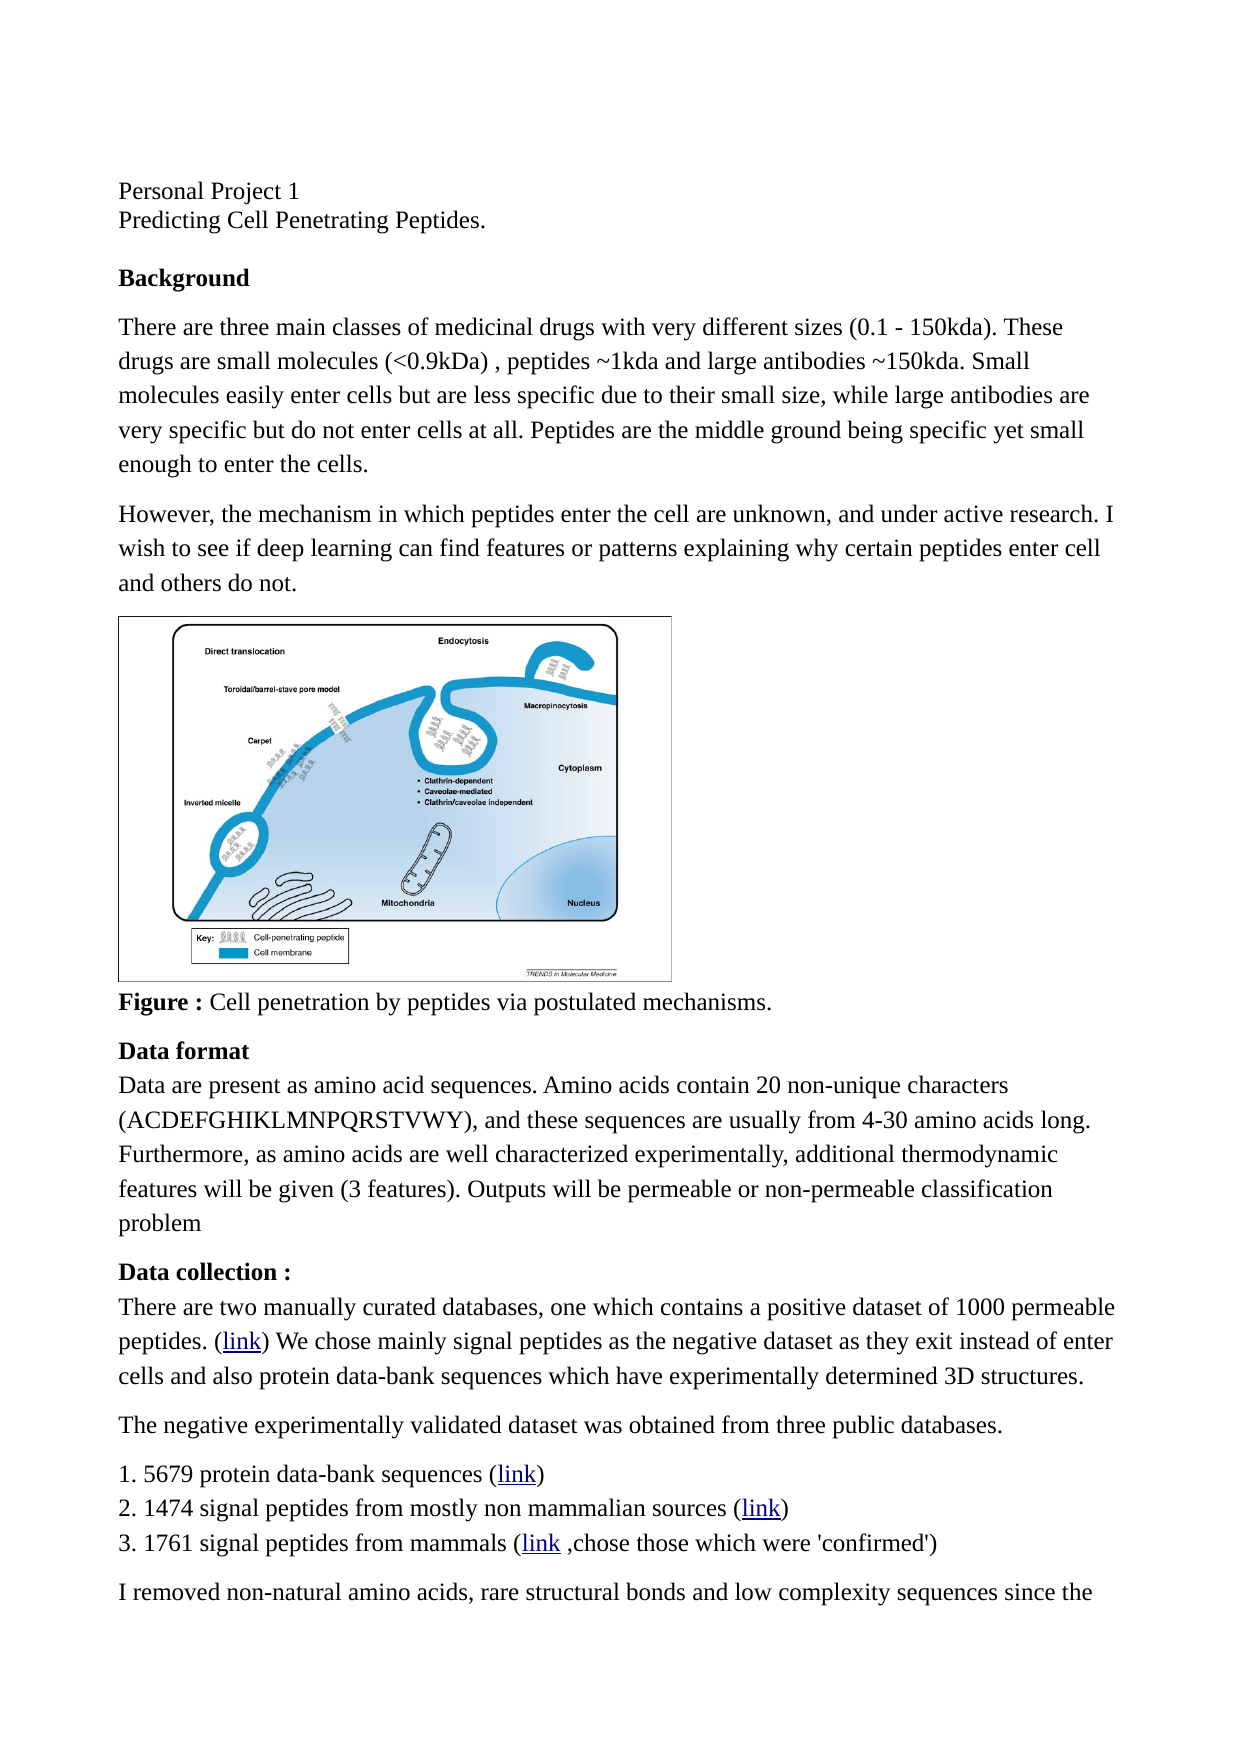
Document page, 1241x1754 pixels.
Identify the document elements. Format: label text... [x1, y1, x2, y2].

text There are three main classes of medicinal drugs with very different sizes (0.1 - 150kda). These drugs are small molecules (<0.9kDa) , peptides ~1kda and large antibodies ~150kda. Small molecules easily enter cells but are less specific due to their small size, while large antibodies are very specific but do not enter cells at all. Peptides are the middle ground being specific yet small enough to enter the cells. [118, 312, 1122, 478]
text Data format Data are present as amino acid sequences. Amino acids contain 20 non-unique characters (ACDEFGHIKLMNPQRSTVWY), and these sequences are usually from 4-30 amino acids long. Furthermore, as amino acids are well characterized experimentally, additional thermodynamic features will be given (3 features). Outputs will be permeable or non-permeable classification problem [118, 1036, 1122, 1237]
text Figure : Cell penetration by peptides via postulated mechanisms. [118, 617, 1122, 1016]
text 1. 5679 protein data-bank sequences (link) 2. 1474 signal peptides from mostly non mammalian sources (link) 3. 1761 signal peptides from mammals (link ,chose those which were 'confirmed') [118, 1459, 1122, 1557]
text However, the mechanism in which peptides enter the cell are unknown, and under active research. I wish to see if deep learning can find features or patterns explaining why certain peptides enter cell and others do not. [118, 499, 1122, 596]
text I removed non-natural amino acids, rare structural bonds and low complexity sequences since the [118, 1577, 1122, 1606]
text Background [118, 263, 1122, 291]
text The negative experimentally validated dataset was obtained from three public databases. [118, 1410, 1122, 1439]
text Personal Project 1 Predicting Cell Penetrating Peptides. [118, 176, 1122, 234]
picture [118, 616, 672, 982]
text Data collection : There are two manually curated databases, one which contains a positive dataset of 1000 permeable peptides. (link) We chose mainly signal peptides as the negative dataset as they exit instead of enter cells and also protein data-bank sequences which have experimentally determined 3D structures. [118, 1257, 1122, 1389]
